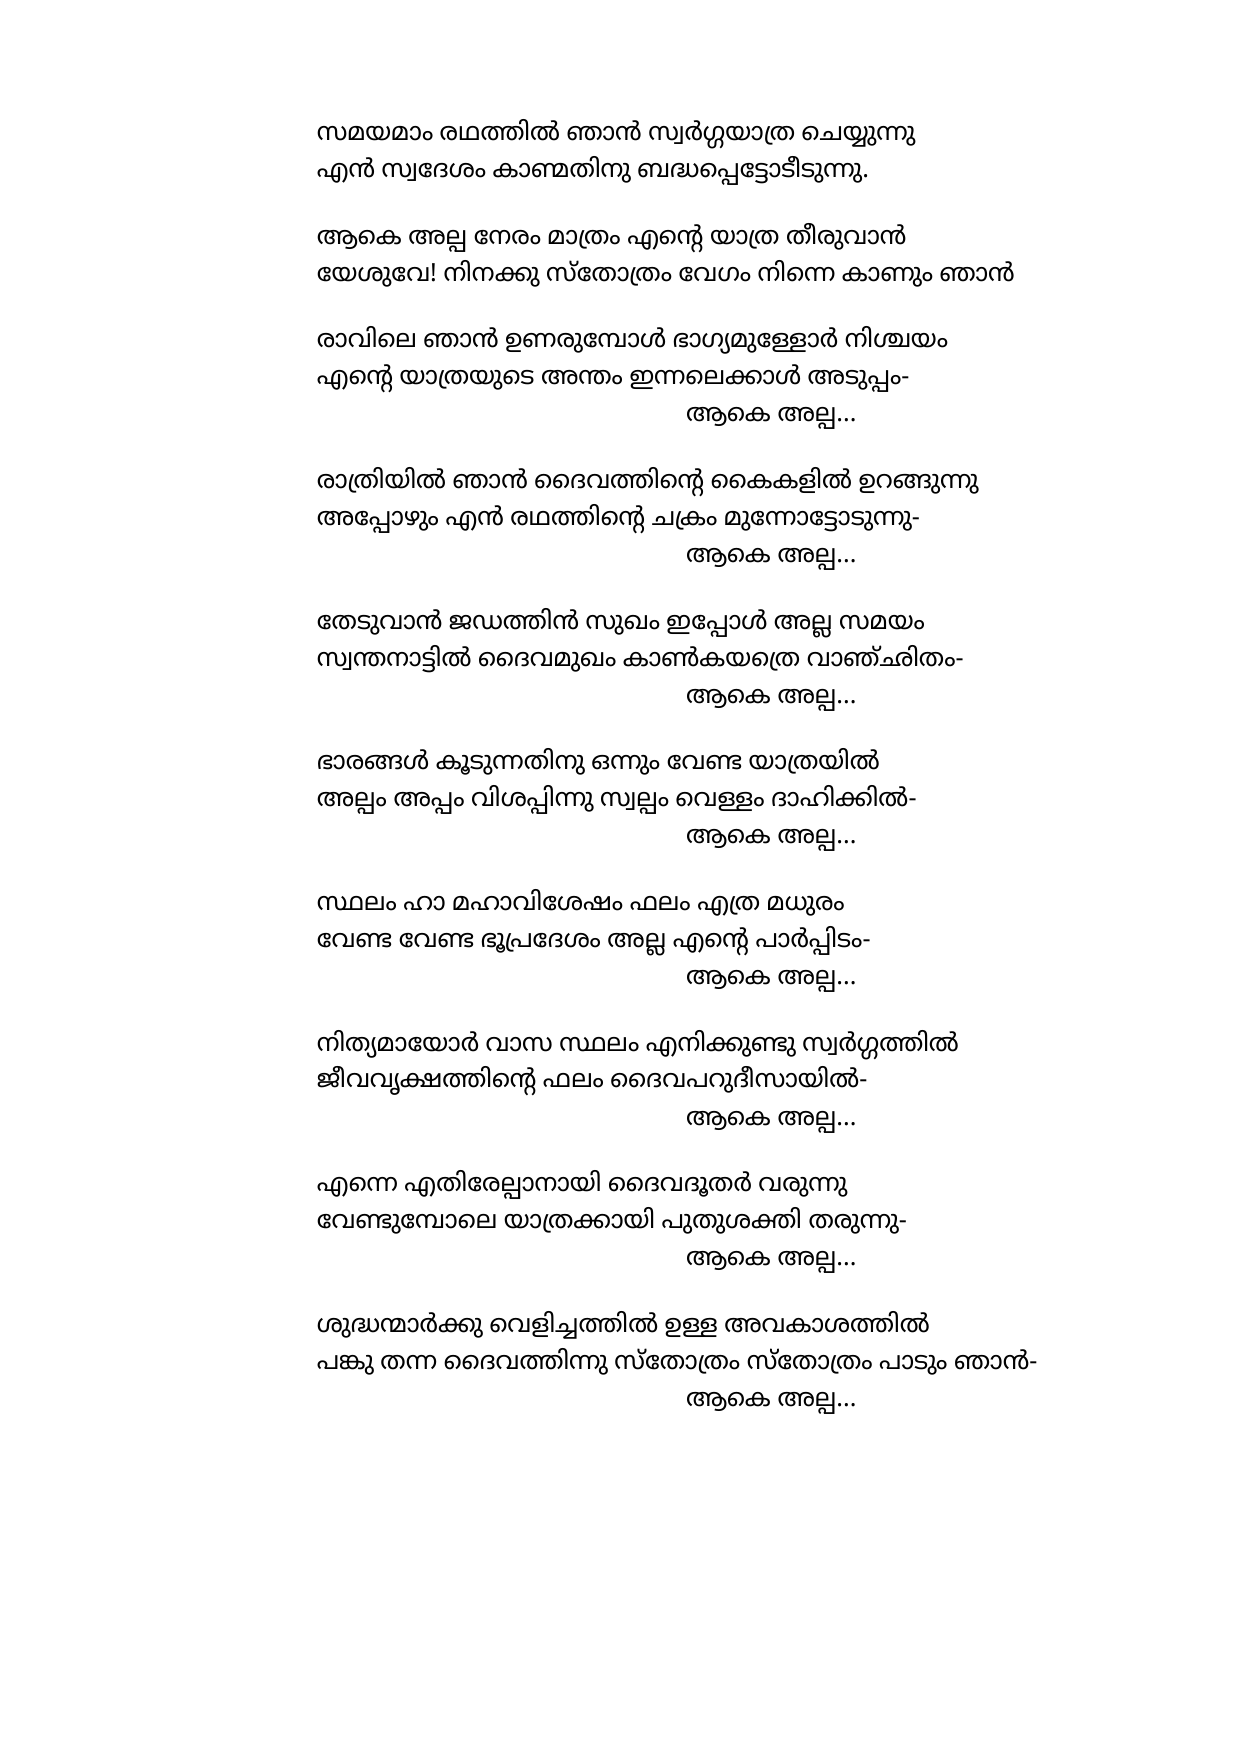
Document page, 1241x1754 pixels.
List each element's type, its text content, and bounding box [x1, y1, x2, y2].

text സമയമാം രഥത്തിൽ ഞാൻ സ്വർഗ്ഗയാത്ര ചെയ്യുന്നു എൻ സ്വദേശം കാണ്മതിനു ബദ്ധപ്പെട്ടോടീടുന്നു. ആകെ അല്പ നേരം മാത്രം എന്റെ യാത്ര തീരുവാൻ യേശുവേ! നിനക്കു സ്തോത്രം വേഗം നിന്നെ കാണും ഞാൻ രാവിലെ ഞാൻ ഉണരുമ്പോൾ ഭാഗ്യമുള്ളോർ നിശ്ചയം എന്റെ യാത്രയുടെ അന്തം ഇന്നലെക്കാൾ അടുപ്പം- ആകെ അല്പ... രാത്രിയിൽ ഞാൻ ദൈവത്തിന്റെ കൈകളിൽ ഉറങ്ങുന്നു അപ്പോഴും എൻ രഥത്തിന്റെ ചക്രം മുന്നോട്ടോടുന്നു- ആകെ അല്പ... തേടുവാൻ ജഡത്തിൻ സുഖം ഇപ്പോൾ അല്ല സമയം സ്വന്തനാട്ടിൽ ദൈവമുഖം കാൺകയത്രെ വാഞ്ഛിതം- ആകെ അല്പ... ഭാരങ്ങൾ കൂടുന്നതിനു ഒന്നും വേണ്ട യാത്രയിൽ അല്പം അപ്പം വിശപ്പിന്നു സ്വല്പം വെള്ളം ദാഹിക്കിൽ- ആകെ അല്പ... സ്ഥലം ഹാ മഹാവിശേഷം ഫലം എത്ര മധുരം വേണ്ട വേണ്ട ഭൂപ്രദേശം അല്ല എന്റെ പാർപ്പിടം- ആകെ അല്പ... നിത്യമായോർ വാസ സ്ഥലം എനിക്കുണ്ടു സ്വർഗ്ഗത്തിൽ ജീവവൃക്ഷത്തിന്റെ ഫലം ദൈവപറുദീസായിൽ- ആകെ അല്പ... എന്നെ എതിരേല്പാനായി ദൈവദൂതർ വരുന്നു വേണ്ടുമ്പോലെ യാത്രക്കായി പുതുശക്തി തരുന്നു- ആകെ അല്പ... ശുദ്ധന്മാർക്കു വെളിച്ചത്തിൽ ഉള്ള അവകാശത്തിൽ പങ്കു തന്ന ദൈവത്തിന്നു സ്തോത്രം സ്തോത്രം പാടും ഞാൻ- ആകെ അല്പ... [317, 118, 1122, 1416]
